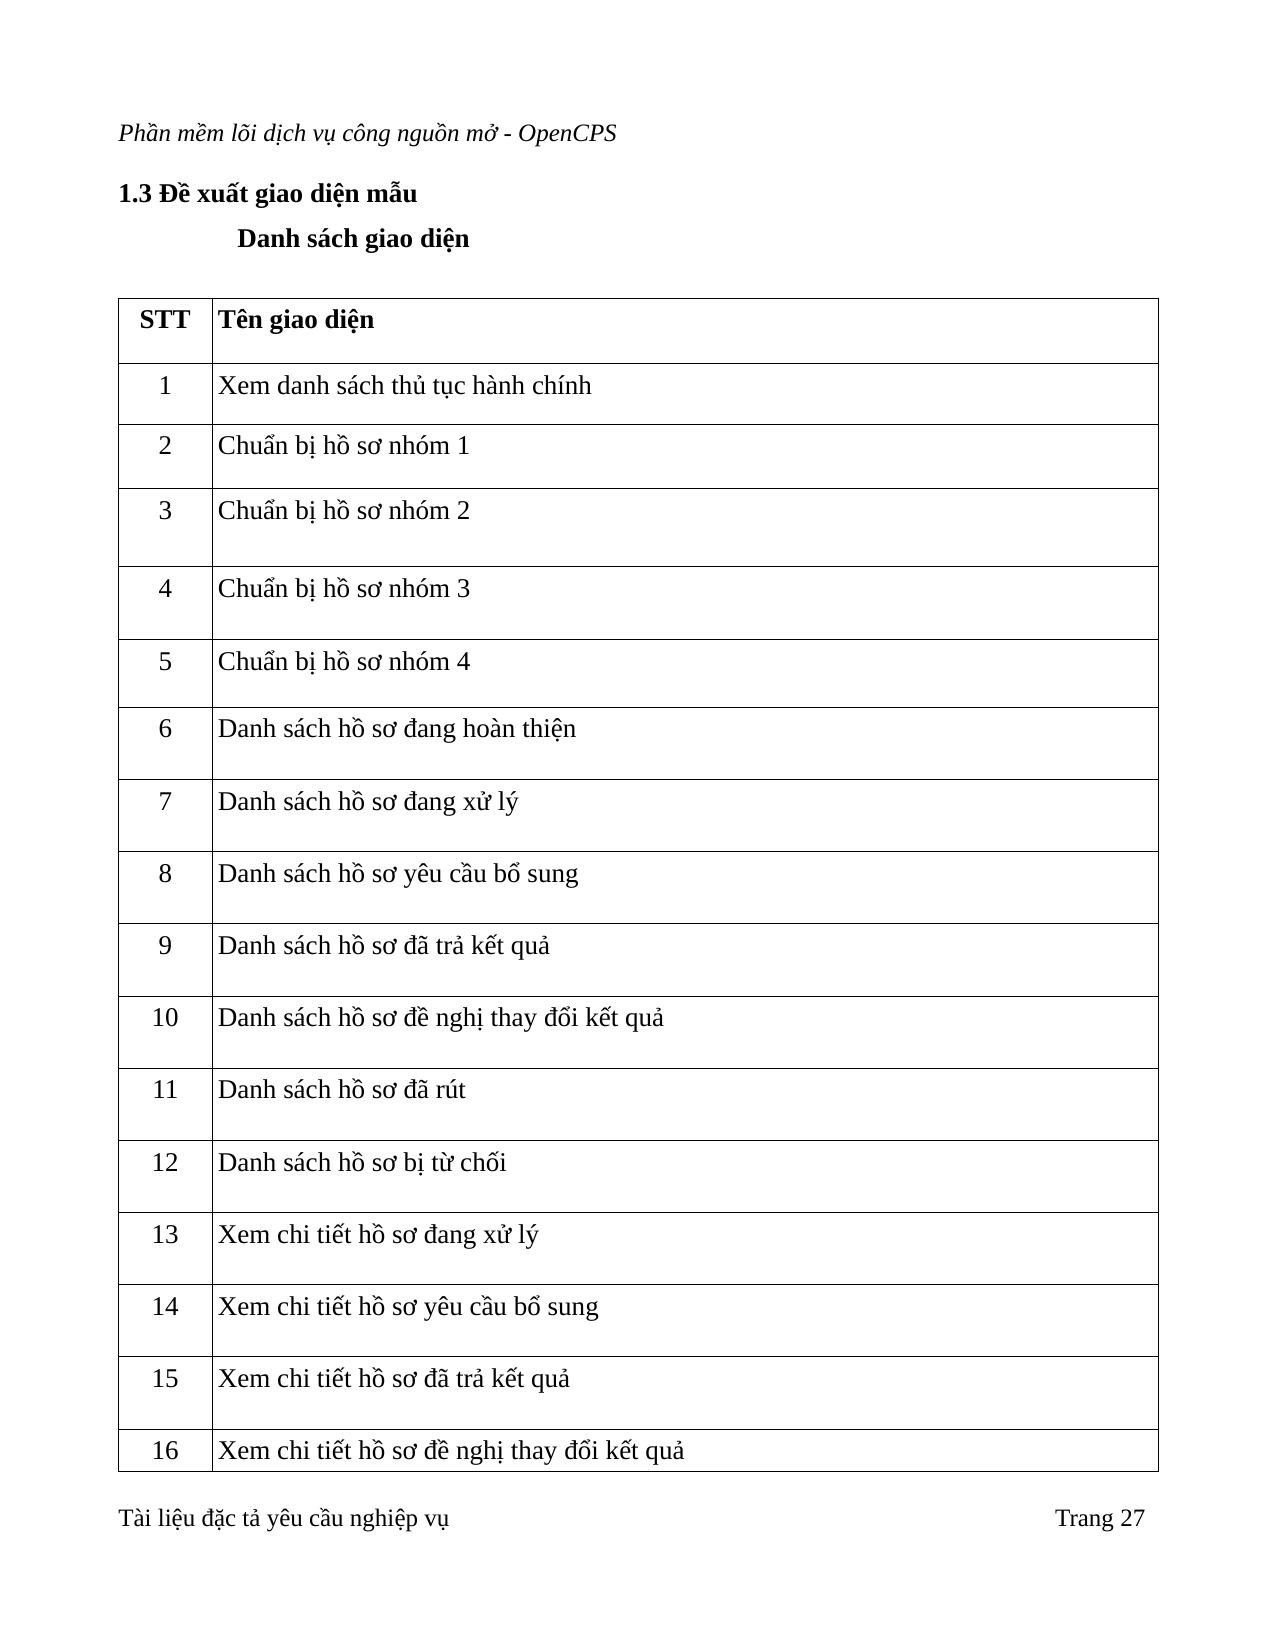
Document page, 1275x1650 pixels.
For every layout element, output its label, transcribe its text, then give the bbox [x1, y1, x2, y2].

table_cell 14 [119, 1285, 212, 1356]
table_cell Xem chi tiết hồ sơ yêu cầu bổ sung [213, 1285, 1158, 1356]
table_cell 16 [119, 1430, 212, 1471]
table_cell 2 [119, 425, 212, 488]
table_cell Danh sách hồ sơ đang hoàn thiện [213, 708, 1158, 779]
table_cell 1 [119, 364, 212, 423]
table_cell 4 [119, 567, 212, 639]
table_cell 5 [119, 640, 212, 707]
subtitle 1.3 Đề xuất giao diện mẫu [118, 177, 1157, 208]
table_cell Chuẩn bị hồ sơ nhóm 1 [213, 425, 1158, 488]
table_cell Danh sách hồ sơ đề nghị thay đổi kết quả [213, 997, 1158, 1068]
table_cell 10 [119, 997, 212, 1068]
table_cell 12 [119, 1141, 212, 1212]
table_cell 11 [119, 1069, 212, 1140]
table_cell Xem chi tiết hồ sơ đã trả kết quả [213, 1357, 1158, 1429]
table_cell Xem chi tiết hồ sơ đề nghị thay đổi kết quả [213, 1430, 1158, 1471]
table_cell Danh sách hồ sơ đã trả kết quả [213, 924, 1158, 996]
table_cell Chuẩn bị hồ sơ nhóm 4 [213, 640, 1158, 707]
table_cell Danh sách hồ sơ yêu cầu bổ sung [213, 852, 1158, 923]
subtitle Danh sách giao diện [118, 223, 1157, 254]
table_cell Chuẩn bị hồ sơ nhóm 3 [213, 567, 1158, 639]
table_header STT [119, 299, 212, 363]
table_cell Xem chi tiết hồ sơ đang xử lý [213, 1213, 1158, 1284]
table_cell 7 [119, 780, 212, 851]
table_cell Chuẩn bị hồ sơ nhóm 2 [213, 489, 1158, 566]
table_cell Xem danh sách thủ tục hành chính [213, 364, 1158, 423]
table_cell 6 [119, 708, 212, 779]
table_cell Danh sách hồ sơ bị từ chối [213, 1141, 1158, 1212]
table_cell 15 [119, 1357, 212, 1429]
table_cell 8 [119, 852, 212, 923]
table_cell 9 [119, 924, 212, 996]
table_cell 3 [119, 489, 212, 566]
table_cell Danh sách hồ sơ đang xử lý [213, 780, 1158, 851]
table_cell Danh sách hồ sơ đã rút [213, 1069, 1158, 1140]
table_cell 13 [119, 1213, 212, 1284]
table_header Tên giao diện [213, 299, 1158, 363]
